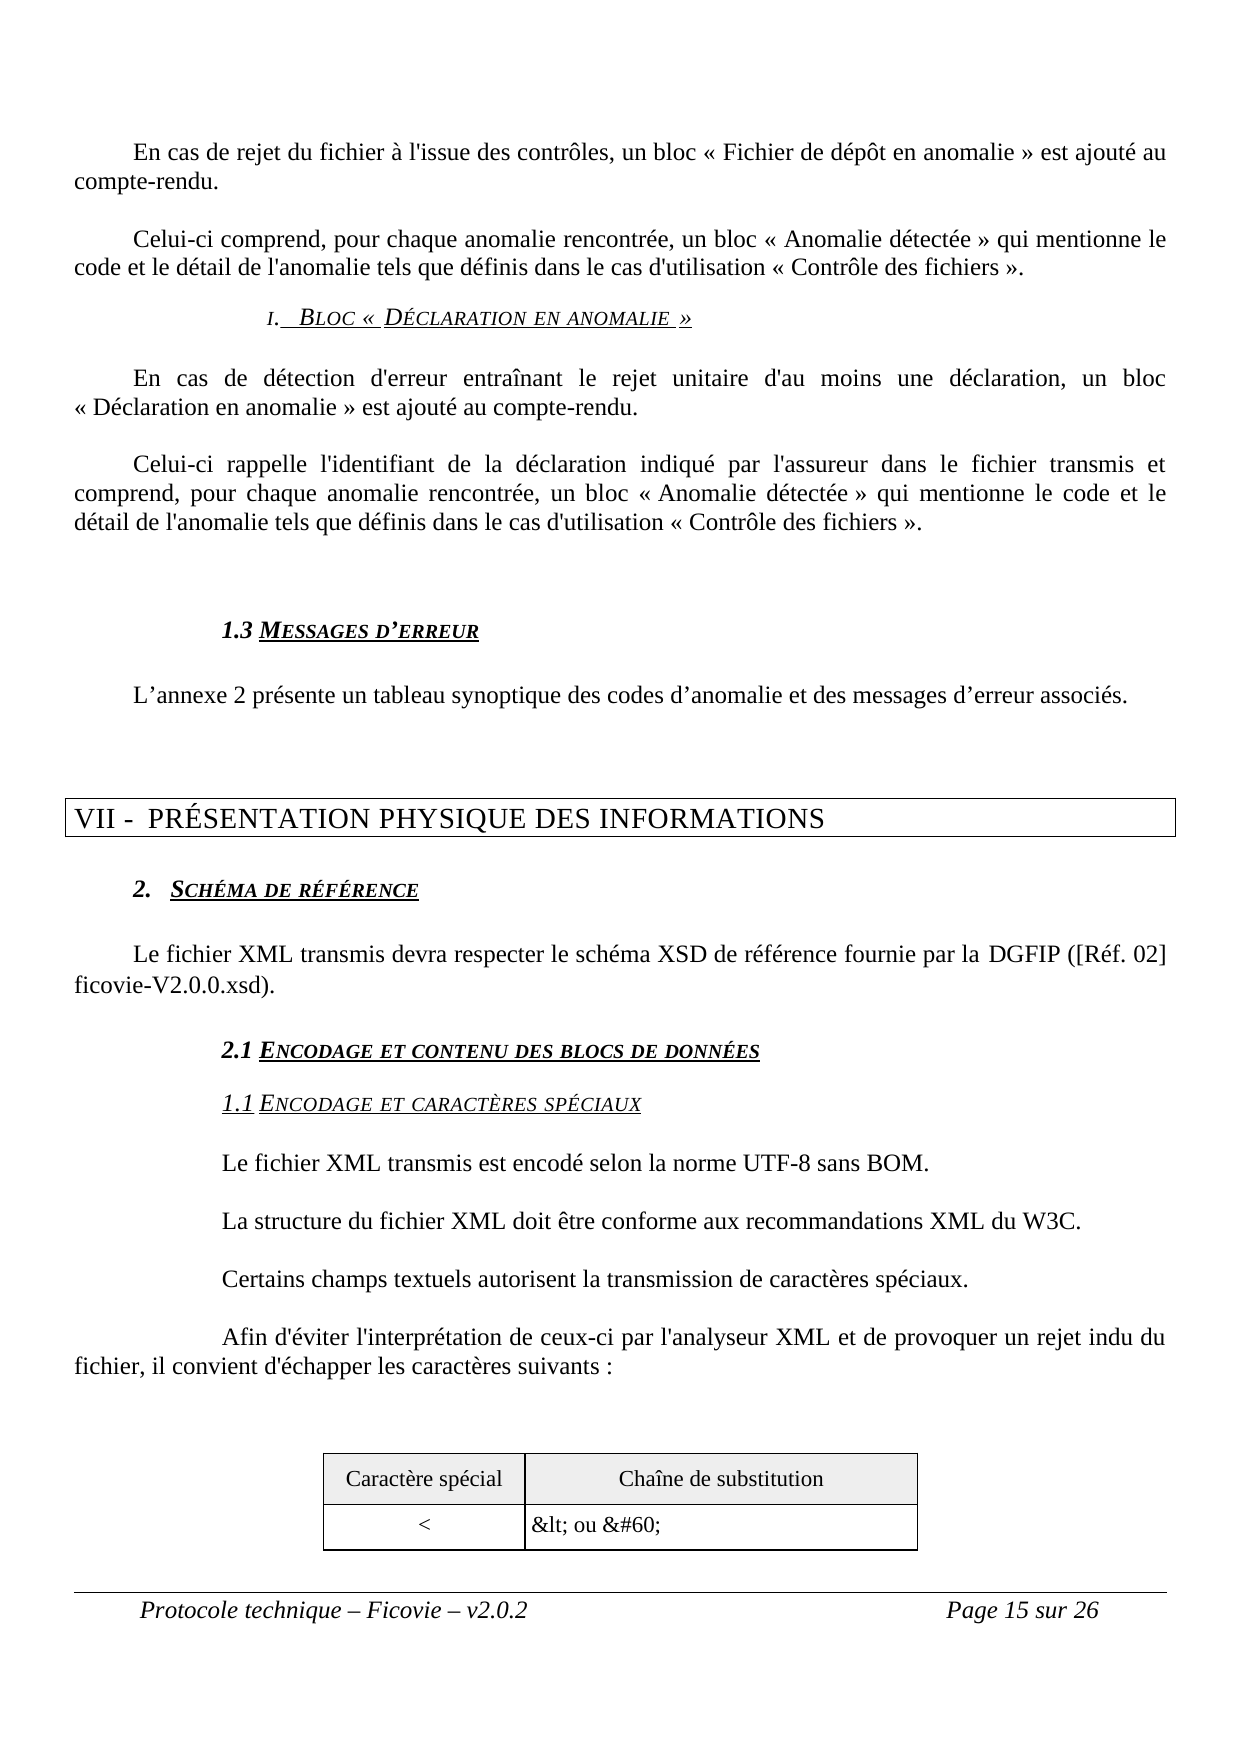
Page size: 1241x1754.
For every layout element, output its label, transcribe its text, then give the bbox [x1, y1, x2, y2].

table_cell < [324, 1505, 524, 1549]
text Le fichier XML transmis est encodé selon la norme UTF-8 sans BOM. [74, 1148, 1167, 1177]
text L’annexe 2 présente un tableau synoptique des codes d’anomalie et des messages d’erreur associés. [74, 680, 1167, 709]
subtitle Encodage et caractères spéciaux [222, 1088, 1167, 1117]
table_header Chaîne de substitution [526, 1454, 917, 1504]
subtitle Schéma de référence [133, 874, 1167, 903]
table_header Caractère spécial [324, 1454, 524, 1504]
subtitle Encodage et contenu des blocs de données [221, 1035, 1167, 1064]
text Afin d'éviter l'interprétation de ceux-ci par l'analyseur XML et de provoquer un rejet indu du fichier, il convient d'échapper les caractères suivants : [74, 1322, 1167, 1380]
text En cas de rejet du fichier à l'issue des contrôles, un bloc « Fichier de dépôt en anomalie » est ajouté au compte-rendu. [74, 137, 1167, 194]
table_cell &lt; ou &#60; [526, 1505, 917, 1549]
subtitle Messages d’erreur [221, 615, 1167, 644]
text En cas de détection d'erreur entraînant le rejet unitaire d'au moins une déclaration, un bloc « Déclaration en anomalie » est ajouté au compte-rendu. [74, 363, 1167, 420]
subtitle PRÉSENTATION PHYSIQUE DES INFORMATIONS [66, 799, 1175, 836]
text Celui-ci rappelle l'identifiant de la déclaration indiqué par l'assureur dans le fichier transmis et comprend, pour chaque anomalie rencontrée, un bloc « Anomalie détectée » qui mentionne le code et le détail de l'anomalie tels que définis dans le cas d'utilisation « Contrôle des fichiers ». [74, 449, 1167, 536]
subtitle Bloc « Déclaration en anomalie » [280, 302, 1167, 331]
text Celui-ci comprend, pour chaque anomalie rencontrée, un bloc « Anomalie détectée » qui mentionne le code et le détail de l'anomalie tels que définis dans le cas d'utilisation « Contrôle des fichiers ». [74, 224, 1167, 281]
text La structure du fichier XML doit être conforme aux recommandations XML du W3C. [74, 1206, 1167, 1235]
text Certains champs textuels autorisent la transmission de caractères spéciaux. [74, 1264, 1167, 1293]
text Le fichier XML transmis devra respecter le schéma XSD de référence fournie par la DGFIP ([Réf. 02] ficovie-V2.0.0.xsd). [74, 939, 1167, 999]
